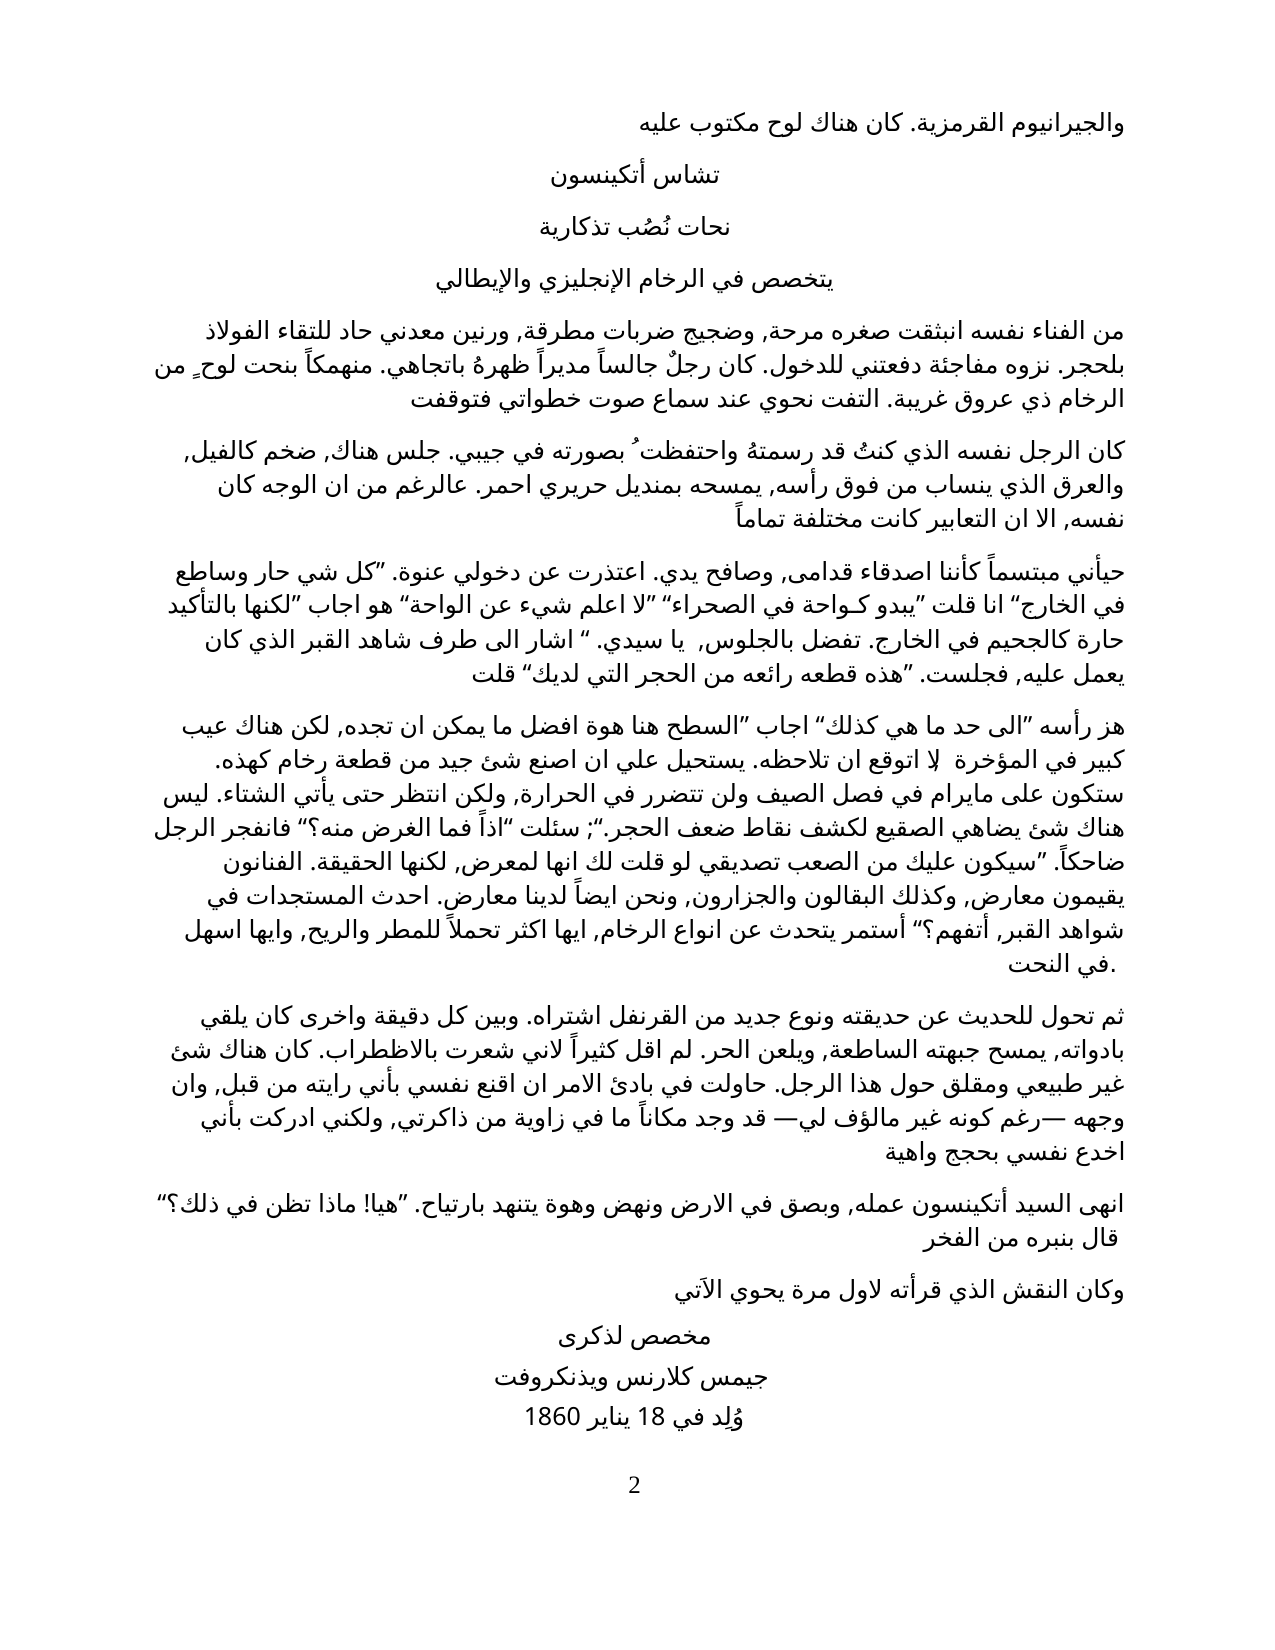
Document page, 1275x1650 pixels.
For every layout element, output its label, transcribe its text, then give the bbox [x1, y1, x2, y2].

text ثم تحول للحديث عن حديقته ونوع جديد من القرنفل اشتراه. وبين كل دقيقة واخرى كان يلقي بادواته, يمسح جبهته الساطعة, ويلعن الحر. لم اقل كثيراً لاني شعرت بالاظطراب. كان هناك شئ غير طبيعي ومقلق حول هذا الرجل. حاولت في بادئ الامر ان اقنع نفسي بأني رايته من قبل, وان وجهه —رغم كونه غير مالؤف لي— قد وجد مكاناً ما في زاوية من ذاكرتي, ولكني ادركت بأني اخدع نفسي بحجج واهية [150, 998, 1125, 1168]
text لابد اني مشيت خمسة او ستة اميالٍ, حين ايقظني صبي صغير من شرودي بسؤالي عن الوقت. كان الوقت السابعة الا عشرين دقيقة. عندما غادر, بدإت اتأمل حولي, لقيت نفسي واقفاً امام بوابة تودي الى فناء يحيط به شريط من الارض الجافة, حيث تنتشر ازهار الْـ ستوك الارجوانية والجيرانيوم القرمزية. كان هناك لوح مكتوب عليه [150, 105, 1125, 139]
text وكان النقش الذي قرأته لاول مرة يحوي الاَتي [150, 1272, 1125, 1306]
text كان الرجل نفسه الذي كنتُ قد رسمتهُ واحتفظت ُ بصورته في جيبي. جلس هناك, ضخم كالفيل, والعرق الذي ينساب من فوق رأسه, يمسحه بمنديل حريري احمر. عالرغم من ان الوجه كان نفسه, الا ان التعابير كانت مختلفة تماماً [150, 433, 1125, 535]
text حيأني مبتسماً كأننا اصدقاء قدامى, وصافح يدي. اعتذرت عن دخولي عنوة. ”كل شي حار وساطع في الخارج“ انا قلت ”يبدو كـواحة في الصحراء“ ”لا اعلم شيء عن الواحة“ هو اجاب ”لكنها بالتأكيد حارة كالجحيم في الخارج. تفضل بالجلوس, يا سيدي. “ اشار الى طرف شاهد القبر الذي كان يعمل عليه, فجلست. ”هذه قطعه رائعه من الحجر التي لديك“ قلت [150, 553, 1125, 689]
text انهى السيد أتكينسون عمله, وبصق في الارض ونهض وهوة يتنهد بارتياح. ”هيا! ماذا تظن في ذلك؟“ قال بنبره من الفخر [150, 1186, 1125, 1254]
text مخصص لذكرى [150, 1318, 1125, 1352]
text يتخصص في الرخام الإنجليزي والإيطالي [150, 261, 1125, 295]
text جيمس كلارنس ويذنكروفت [150, 1358, 1125, 1392]
text وُلِد في 18 يناير 1860 [150, 1398, 1125, 1432]
text تشاس أتكينسون [150, 157, 1125, 191]
text من الفناء نفسه انبثقت صغره مرحة, وضجيج ضربات مطرقة, ورنين معدني حاد للتقاء الفولاذ بلحجر. نزوه مفاجئة دفعتني للدخول. كان رجلٌ جالساً مديراً ظهرهُ باتجاهي. منهمكاً بنحت لوح ٍ من الرخام ذي عروق غريبة. التفت نحوي عند سماع صوت خطواتي فتوقفت [150, 313, 1125, 415]
text هز رأسه ”الى حد ما هي كذلك“ اجاب ”السطح هنا هوة افضل ما يمكن ان تجده, لكن هناك عيب كبير في المؤخرة, لا اتوقع ان تلاحظه. يستحيل علي ان اصنع شئ جيد من قطعة رخام كهذه. ستكون على مايرام في فصل الصيف ولن تتضرر في الحرارة, ولكن انتظر حتى يأتي الشتاء. ليس هناك شئ يضاهي الصقيع لكشف نقاط ضعف الحجر.“; سئلت “اذاً فما الغرض منه؟“ فانفجر الرجل ضاحكاً. ”سيكون عليك من الصعب تصديقي لو قلت لك انها لمعرض, لكنها الحقيقة. الفنانون يقيمون معارض, وكذلك البقالون والجزارون, ونحن ايضاً لدينا معارض. احدث المستجدات في شواهد القبر, أتفهم؟“ أستمر يتحدث عن انواع الرخام, ايها اكثر تحملاً للمطر والريح, وايها اسهل في النحت. [150, 707, 1125, 980]
text نحات نُصُب تذكارية [150, 209, 1125, 243]
